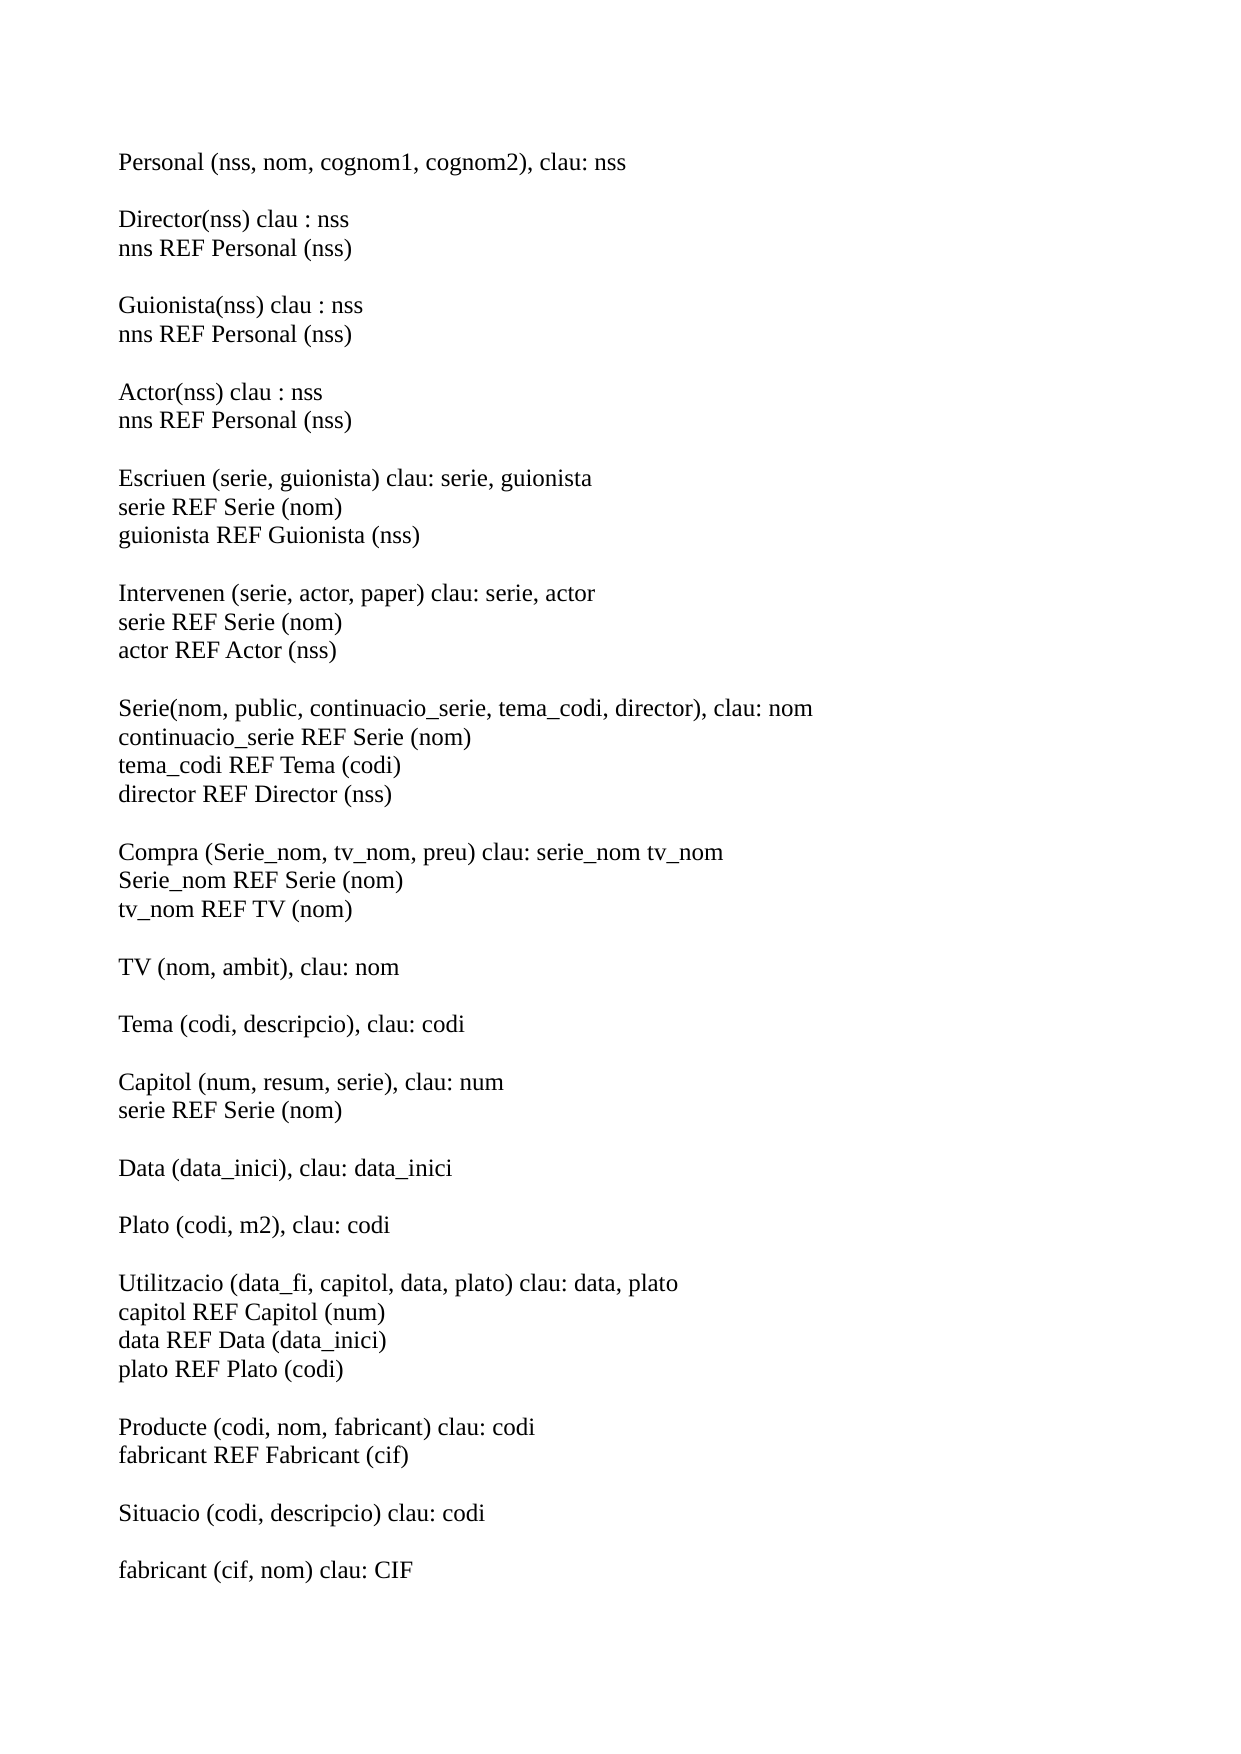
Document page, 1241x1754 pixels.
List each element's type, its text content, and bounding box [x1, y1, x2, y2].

text TV (nom, ambit), clau: nom [118, 952, 1122, 981]
text actor REF Actor (nss) [118, 636, 1122, 664]
text Actor(nss) clau : nss [118, 377, 1122, 406]
text tv_nom REF TV (nom) [118, 894, 1122, 923]
text Director(nss) clau : nss [118, 204, 1122, 233]
text Situacio (codi, descripcio) clau: codi [118, 1498, 1122, 1527]
text fabricant REF Fabricant (cif) [118, 1441, 1122, 1469]
text serie REF Serie (nom) [118, 492, 1122, 521]
text continuacio_serie REF Serie (nom) [118, 722, 1122, 751]
text Escriuen (serie, guionista) clau: serie, guionista [118, 463, 1122, 492]
text Utilitzacio (data_fi, capitol, data, plato) clau: data, plato [118, 1268, 1122, 1297]
text Data (data_inici), clau: data_inici [118, 1153, 1122, 1182]
text Compra (Serie_nom, tv_nom, preu) clau: serie_nom tv_nom [118, 837, 1122, 866]
text fabricant (cif, nom) clau: CIF [118, 1556, 1122, 1584]
text serie REF Serie (nom) [118, 1096, 1122, 1124]
text Capitol (num, resum, serie), clau: num [118, 1067, 1122, 1096]
text nns REF Personal (nss) [118, 319, 1122, 348]
text Producte (codi, nom, fabricant) clau: codi [118, 1412, 1122, 1441]
text serie REF Serie (nom) [118, 607, 1122, 636]
text plato REF Plato (codi) [118, 1354, 1122, 1383]
text Plato (codi, m2), clau: codi [118, 1211, 1122, 1239]
text guionista REF Guionista (nss) [118, 521, 1122, 549]
text Serie(nom, public, continuacio_serie, tema_codi, director), clau: nom [118, 693, 1122, 722]
text Personal (nss, nom, cognom1, cognom2), clau: nss [118, 147, 1122, 176]
text director REF Director (nss) [118, 779, 1122, 808]
text Guionista(nss) clau : nss [118, 291, 1122, 319]
text nns REF Personal (nss) [118, 233, 1122, 262]
text nns REF Personal (nss) [118, 406, 1122, 434]
text Serie_nom REF Serie (nom) [118, 866, 1122, 894]
text Intervenen (serie, actor, paper) clau: serie, actor [118, 578, 1122, 607]
text data REF Data (data_inici) [118, 1326, 1122, 1354]
text Tema (codi, descripcio), clau: codi [118, 1009, 1122, 1038]
text tema_codi REF Tema (codi) [118, 751, 1122, 779]
text capitol REF Capitol (num) [118, 1297, 1122, 1326]
